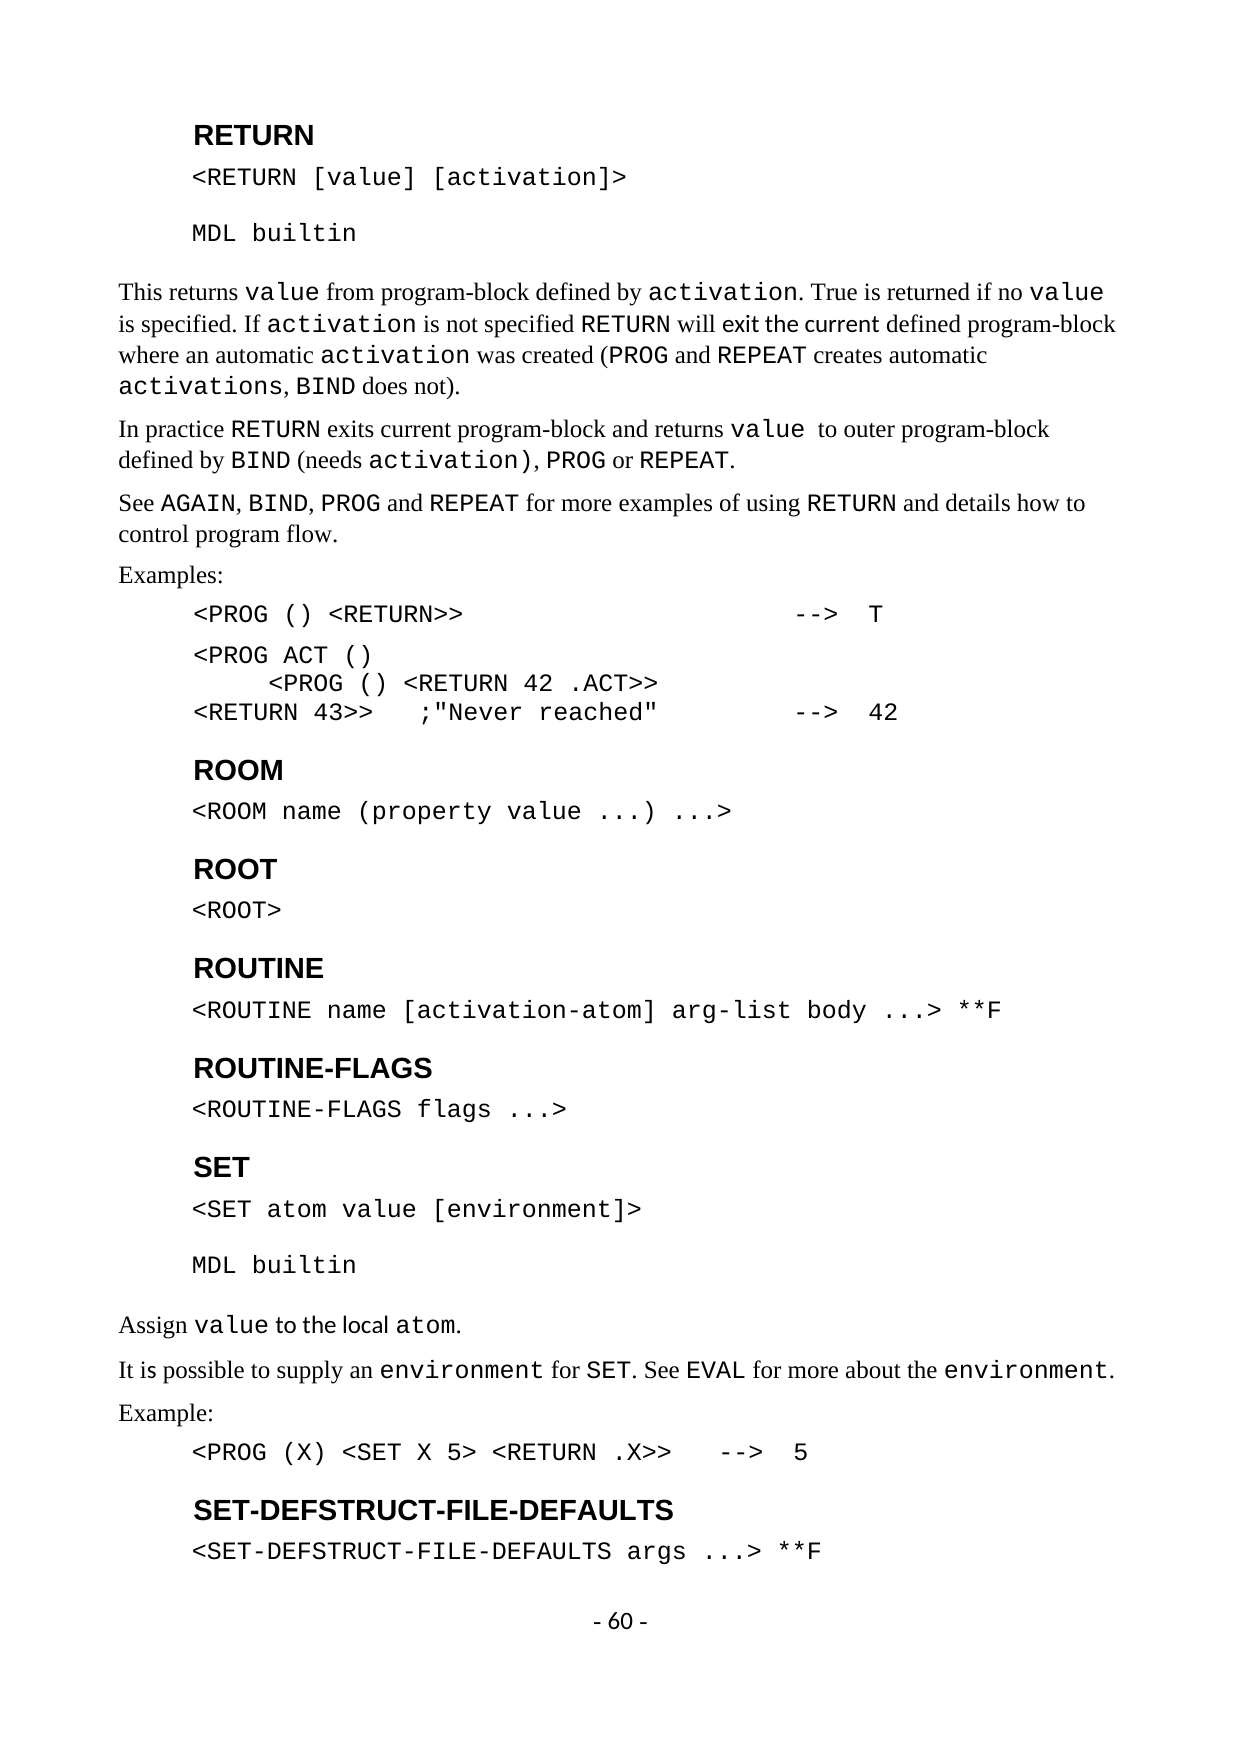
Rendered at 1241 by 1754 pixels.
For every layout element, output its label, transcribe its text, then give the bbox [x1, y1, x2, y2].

text <SET atom value [environment]> [192, 1196, 1122, 1224]
text It is possible to supply an environment for SET. See EVAL for more about the environment. [118, 1354, 1122, 1386]
subtitle ROUTINE [118, 951, 1122, 985]
subtitle SET [118, 1150, 1122, 1184]
text Assign value to the local atom. [118, 1309, 1122, 1341]
subtitle RETURN [118, 118, 1122, 152]
text <SET-DEFSTRUCT-FILE-DEFAULTS args ...> **F [192, 1539, 1122, 1567]
text <PROG (X) <SET X 5> <RETURN .X>> --> 5 [192, 1439, 1122, 1468]
text <ROUTINE-FLAGS flags ...> [192, 1097, 1122, 1125]
text Example: [118, 1398, 1122, 1427]
text <PROG () <RETURN>> --> T [118, 602, 1122, 630]
text See AGAIN, BIND, PROG and REPEAT for more examples of using RETURN and details how to control program flow. [118, 488, 1122, 548]
text This returns value from program-block defined by activation. True is returned if no value is specified. If activation is not specified RETURN will exit the current defined program-block where an automatic activation was created (PROG and REPEAT creates automatic activations, BIND does not). [118, 277, 1122, 402]
text <RETURN [value] [activation]> [192, 164, 1122, 192]
subtitle ROOT [118, 852, 1122, 886]
text <ROUTINE name [activation-atom] arg-list body ...> **F [192, 997, 1122, 1026]
text In practice RETURN exits current program-block and returns value to outer program-block defined by BIND (needs activation), PROG or REPEAT. [118, 414, 1122, 476]
text MDL builtin [192, 1253, 1122, 1281]
text Examples: [118, 561, 1122, 589]
text MDL builtin [192, 221, 1122, 249]
text <ROOT> [192, 898, 1122, 926]
text <ROOM name (property value ...) ...> [192, 799, 1122, 827]
subtitle ROOM [118, 753, 1122, 786]
subtitle ROUTINE-FLAGS [118, 1051, 1122, 1084]
subtitle SET-DEFSTRUCT-FILE-DEFAULTS [118, 1493, 1122, 1526]
text <PROG ACT () <PROG () <RETURN 42 .ACT>> <RETURN 43>> ;"Never reached" --> 42 [118, 643, 1122, 728]
